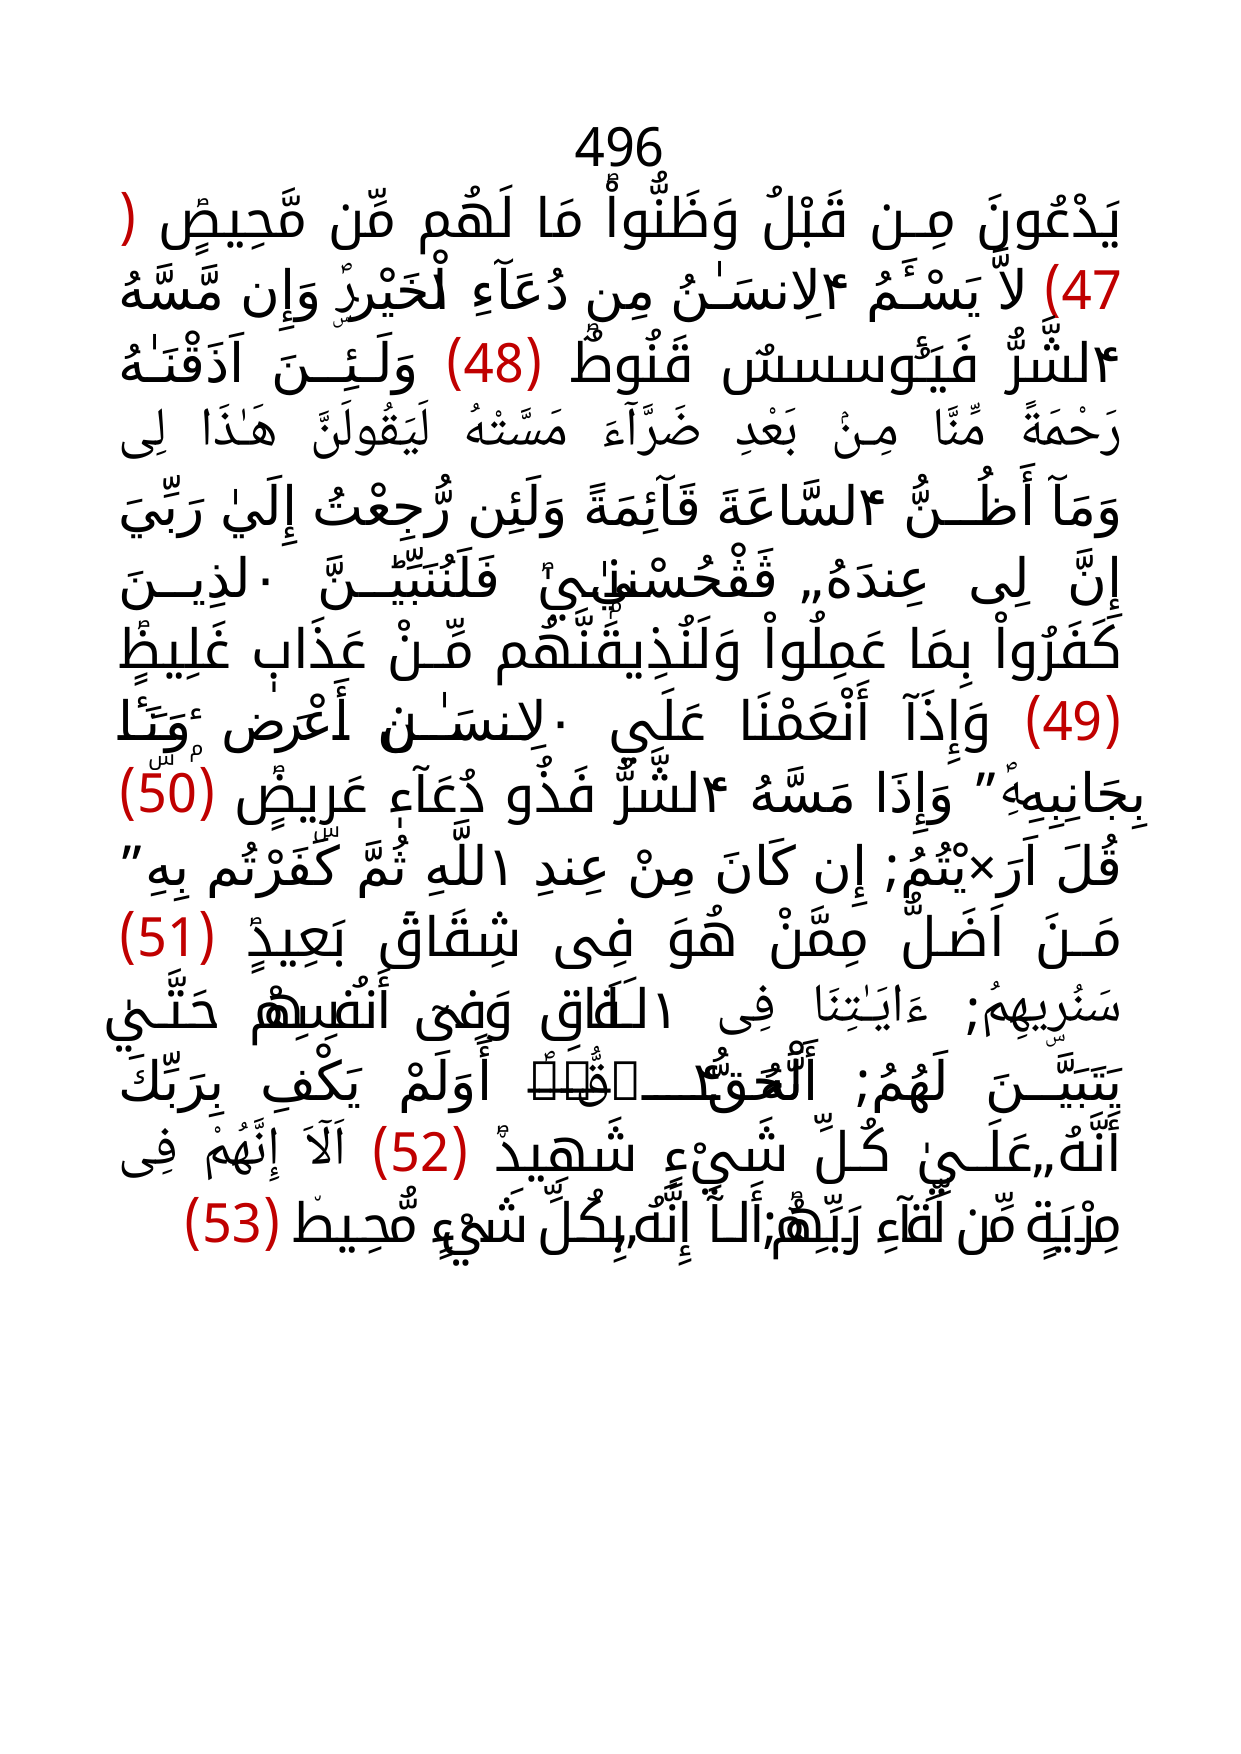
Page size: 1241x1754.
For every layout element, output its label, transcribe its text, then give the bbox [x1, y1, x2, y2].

text يَدْعُونَ مِــن قَبْلُ وَظَنُّواْؐ مَا لَهُم مِّن مَّحِيصٍؐ (47) لاَّ يَسْـَٔمُ ۴لِانسَـٰنُ مِن دُعَآءِ ۱لْخَيْرۣؐ وَإِن مَّسَّهُ ۴لشَّرُّ فَيَـُٔوسسسٌ قَنُوطٌؐ (48) وَلَـئِــنَ اَذَقْنَـٰهُ رَحْمَةً مِّنَّا مِـنۢ بَعْدِ ضَرَّآءَ مَسَّتْهُ لَيَقُولَنَّ هَـٰذَا لِى وَمَآ أَظُــنُّ ۴لسَّاعَةَ قَآئِمَةً وَلَئِن رُّجِعْتُ إِلَيٰ رَبِّيَ إِنَّ لِى عِندَهُ„ ڤَڤْحُسْنۭـيٰؐ فَلَنُنَبِّيؕــنَّ ۰لذِيــنَ كَفَرُواْ بِمَا عَمِلُواْ وَلَنُذِيقَنَّهُم مِّــنْ عَذَابٖ غَلِيظٍؐ (49) وَإِذَآ أَنْعَمْنَا عَلَي ۰لِانسَـٰــنۣ أَعْرَضَ وَنَـۭٔا بِجَانِبِهِؐ” وَإِذَا مَسَّهُ ۴لشَّرُّ فَذُو دُعَآءٖ عَرۣيضٍؐ (50) قُلَ اَرَ×يْتُمُ; إِن كَانَ مِنْ عِندِ ۱للَّهِ ثُمَّ كَفَرْتُم بِهِ” مَــنَ اَضَـلُّ مِمَّنْ هُوَ فِى شِقَاقٙ بَعِيدٍؐ (51) سَنُرۣيهِمُ; ءَايَـٰتِنَا فِى ۱لاَفَاقِ وَفِىٓ أَنفُسِهِمْ حَتَّـيٰ يَتَبَيَّــنَ لَهُمُ; أَنَّهُ ۴لْحَقُّؐ أَوَلَمْ يَكْفِ بِرَبِّكَ أَنَّهُ„ عَلَــيٰ كُـلِّ شَيْءٍ شَهِيد٘ؐ (52) اَلٓاَ إِنَّهُمْ فِى مِرْيَةٍ مِّن لِّقَآءِ رَبِّهِمُؐ; أَلآَ إِنَّهُ„ بِكُـلِّ شَيْءٍ مُّحِيط٘ (53) [118, 189, 1122, 1264]
text 496 [118, 118, 1122, 189]
